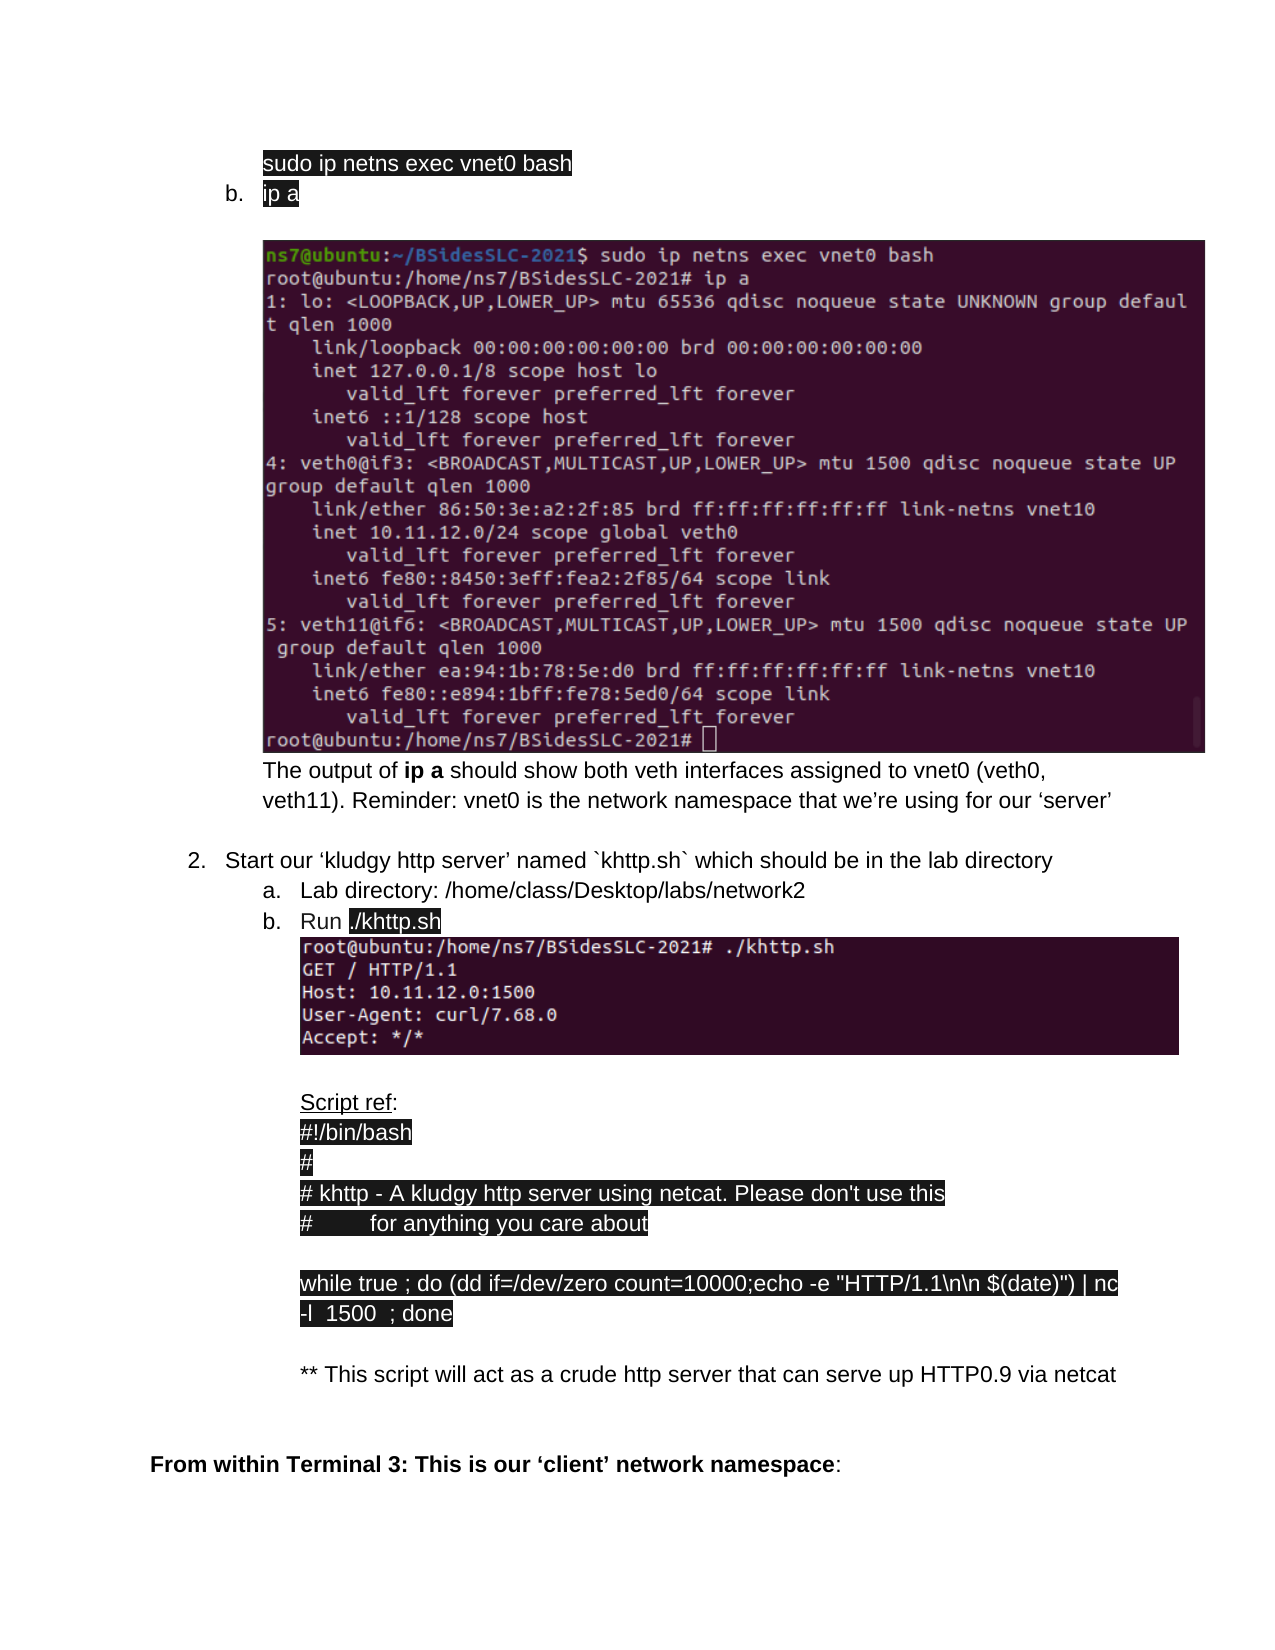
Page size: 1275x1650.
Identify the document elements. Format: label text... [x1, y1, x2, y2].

picture [262, 240, 1205, 753]
text while true ; do (dd if=/dev/zero count=10000;echo -e "HTTP/1.1\n\n $(date)") | nc -l 1500 ; done [300, 1270, 1125, 1327]
text # for anything you care about [300, 1210, 1125, 1236]
list Lab directory: /home/class/Desktop/labs/network2 [262, 877, 1125, 904]
text # [300, 1149, 1125, 1176]
list sudo ip netns exec vnet0 bash [225, 150, 1125, 176]
list ip a The output of ip a should show both veth interfaces assigned to vnet0 (veth0, veth11). Reminder: vnet0 is the network namespace that we’re using for our ‘server’ [225, 180, 1125, 843]
text ** This script will act as a crude http server that can serve up HTTP0.9 via netcat [225, 1361, 1125, 1417]
list Run ./khttp.sh Script ref: #!/bin/bash [262, 908, 1125, 1145]
list Start our ‘kludgy http server’ named `khttp.sh` which should be in the lab directory [187, 847, 1125, 873]
text From within Terminal 3: This is our ‘client’ network namespace: [150, 1451, 1125, 1478]
picture [300, 937, 1179, 1055]
text # khttp - A kludgy http server using netcat. Please don't use this [300, 1179, 1125, 1206]
